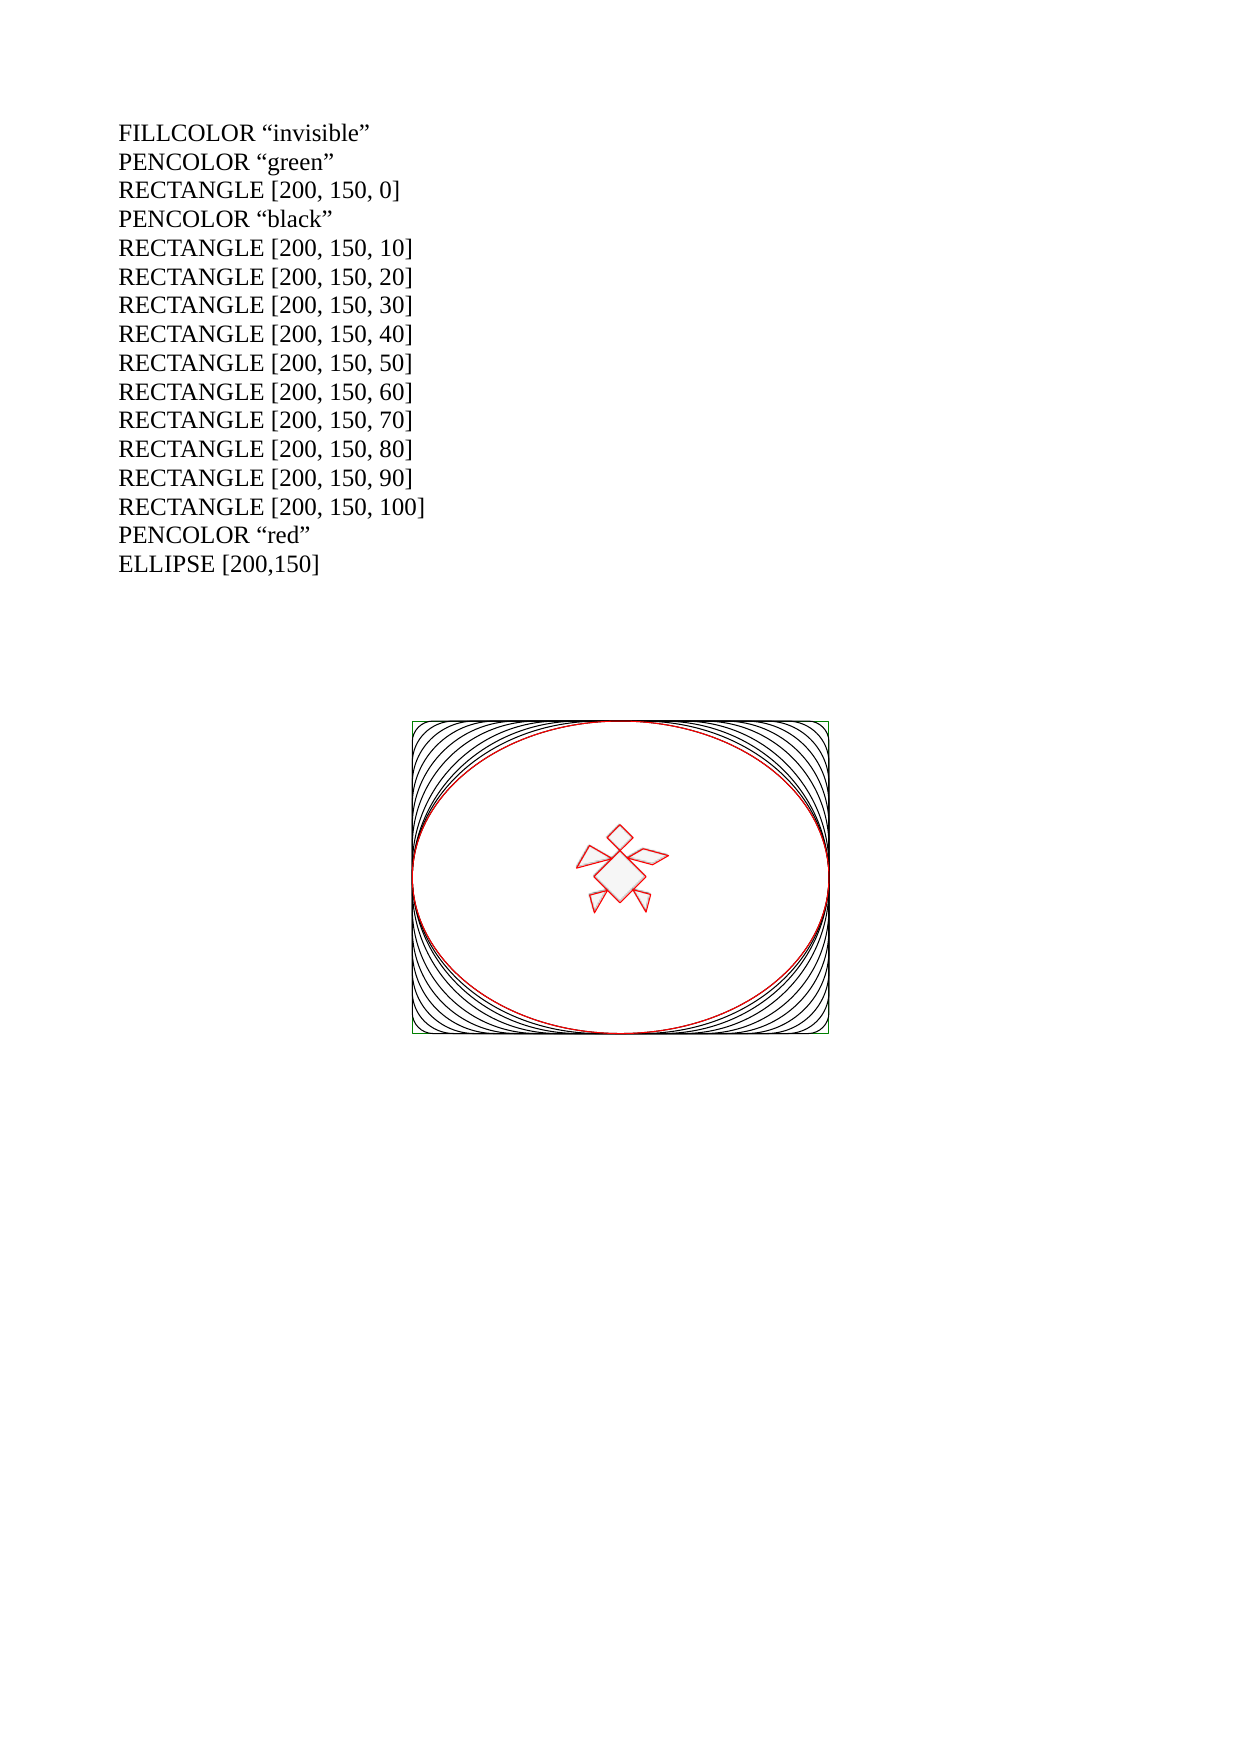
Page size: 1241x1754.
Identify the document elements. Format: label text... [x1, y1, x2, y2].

text RECTANGLE [200, 150, 10] [118, 233, 1122, 262]
text RECTANGLE [200, 150, 60] [118, 377, 1122, 406]
text RECTANGLE [200, 150, 90] [118, 463, 1122, 492]
text RECTANGLE [200, 150, 50] [118, 348, 1122, 377]
text RECTANGLE [200, 150, 40] [118, 319, 1122, 348]
text PENCOLOR “black” [118, 204, 1122, 233]
text RECTANGLE [200, 150, 30] [118, 291, 1122, 319]
text RECTANGLE [200, 150, 100] [118, 492, 1122, 521]
text ELLIPSE [200,150] [118, 549, 1122, 578]
text RECTANGLE [200, 150, 0] [118, 176, 1122, 204]
text FILLCOLOR “invisible” [118, 118, 1122, 147]
text PENCOLOR “red” [118, 521, 1122, 549]
text RECTANGLE [200, 150, 80] [118, 434, 1122, 463]
text RECTANGLE [200, 150, 70] [118, 406, 1122, 434]
text PENCOLOR “green” [118, 147, 1122, 176]
text RECTANGLE [200, 150, 20] [118, 262, 1122, 291]
